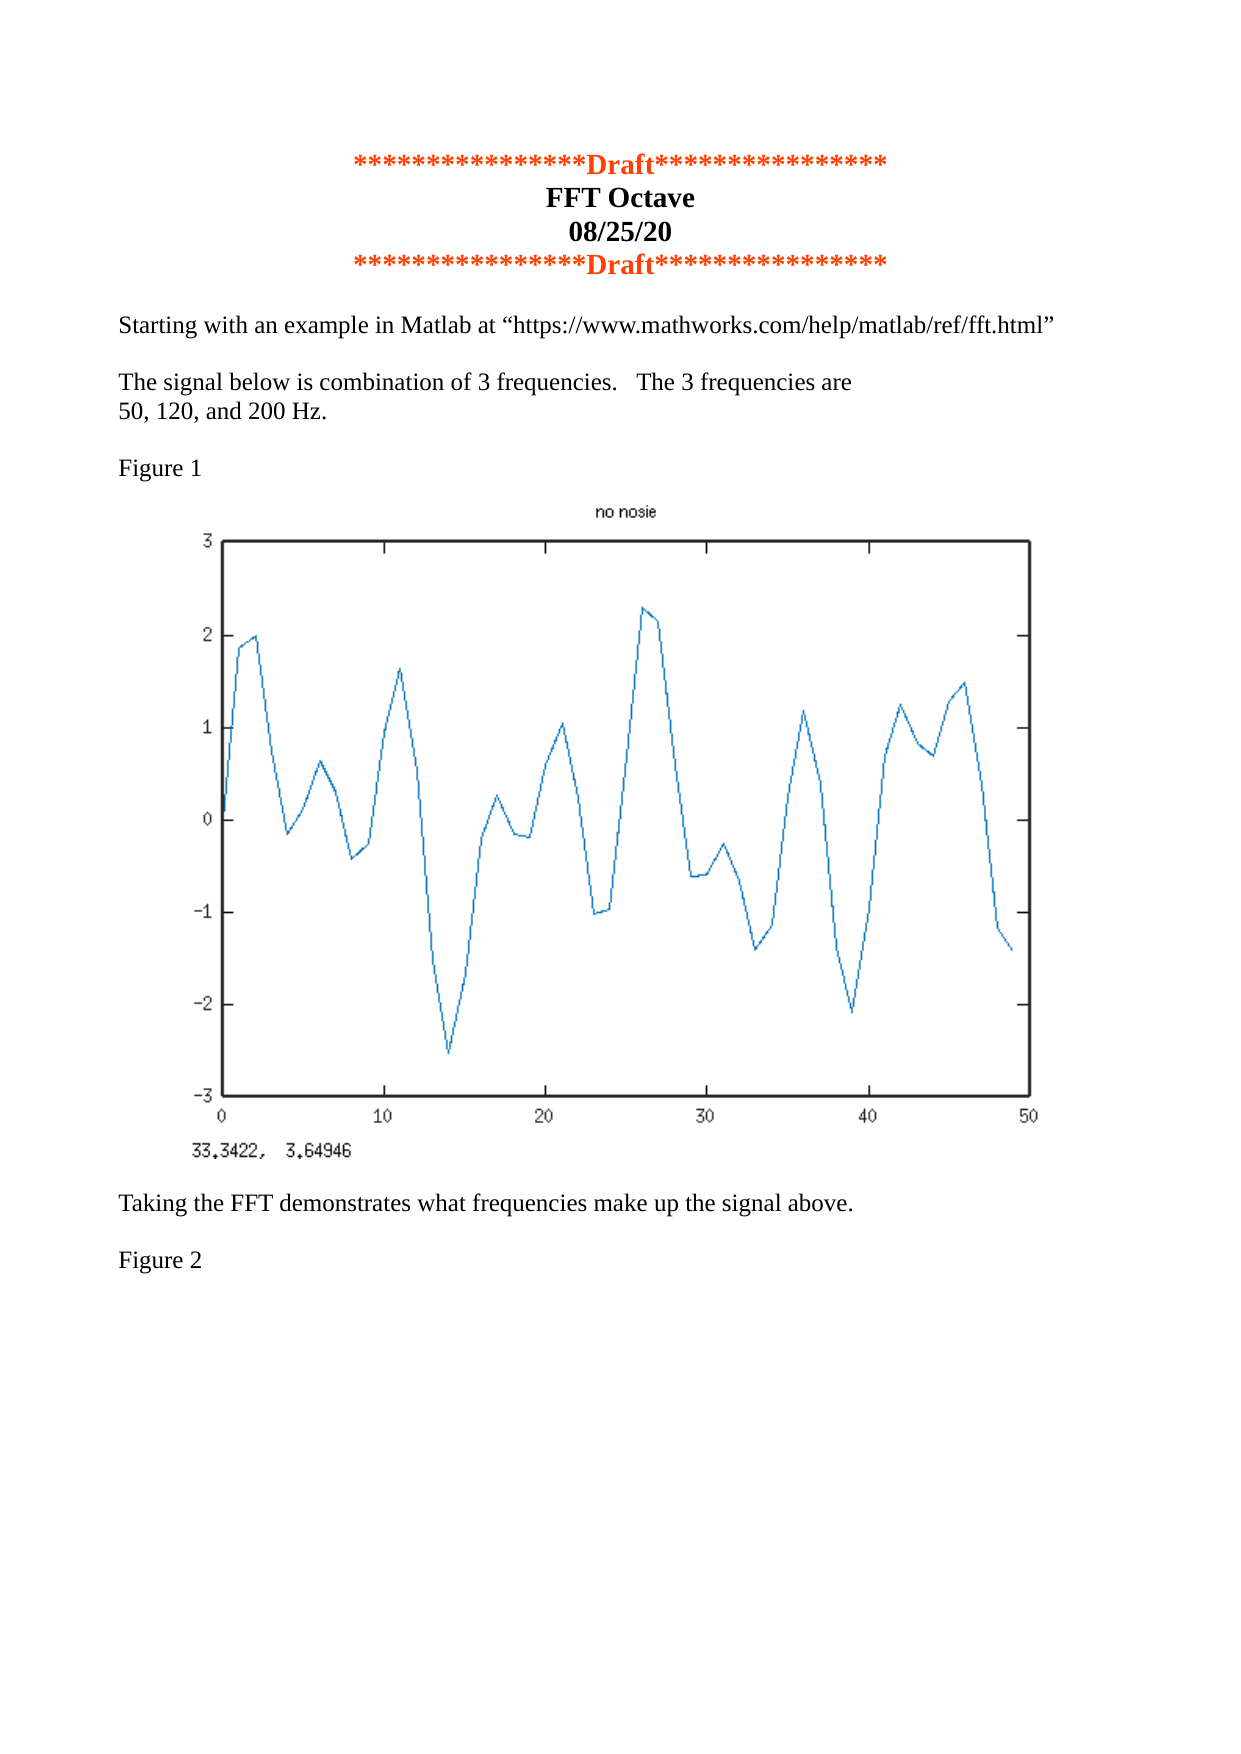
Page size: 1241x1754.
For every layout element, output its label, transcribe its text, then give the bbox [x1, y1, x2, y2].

text FFT Octave [118, 180, 1122, 214]
picture [182, 482, 1058, 1159]
text The signal below is combination of 3 frequencies. The 3 frequencies are [118, 367, 1122, 396]
text Figure 1 [118, 453, 1122, 482]
text 50, 120, and 200 Hz. [118, 396, 1122, 425]
text ****************Draft**************** [118, 247, 1122, 281]
text ****************Draft**************** [118, 147, 1122, 180]
text Starting with an example in Matlab at “https://www.mathworks.com/help/matlab/ref/fft.html” [118, 310, 1122, 338]
text Figure 2 [118, 1245, 1122, 1274]
text 08/25/20 [118, 214, 1122, 247]
text Taking the FFT demonstrates what frequencies make up the signal above. [118, 1188, 1122, 1216]
